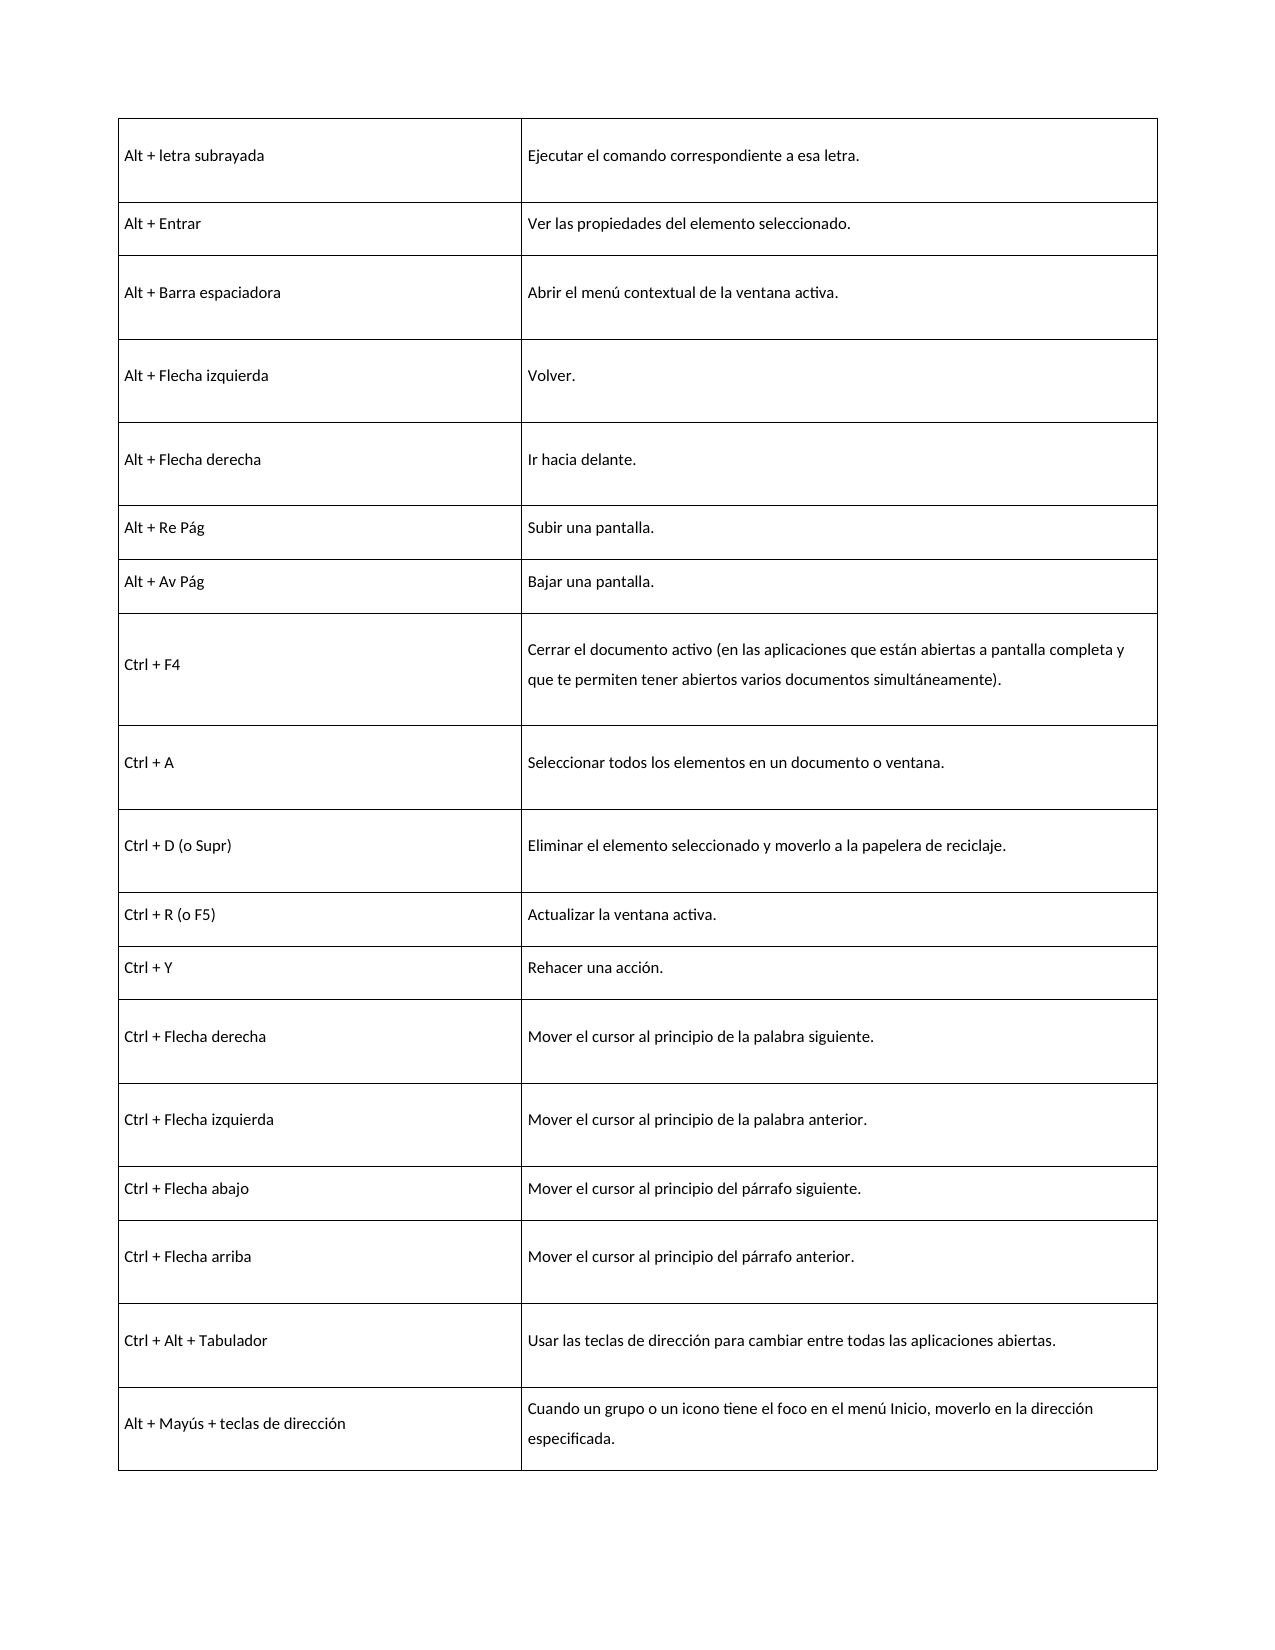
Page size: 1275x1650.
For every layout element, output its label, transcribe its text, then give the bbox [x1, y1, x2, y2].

table_cell Ctrl + Flecha izquierda [119, 1084, 521, 1166]
table_cell Alt + Barra espaciadora [119, 256, 521, 338]
table_cell Alt + Re Pág [119, 506, 521, 559]
table_cell Cerrar el documento activo (en las aplicaciones que están abiertas a pantalla completa y que te permiten tener abiertos varios documentos simultáneamente). [522, 614, 1157, 725]
table_cell Alt + Flecha derecha [119, 423, 521, 505]
table_cell Seleccionar todos los elementos en un documento o ventana. [522, 726, 1157, 809]
table_cell Mover el cursor al principio de la palabra anterior. [522, 1084, 1157, 1166]
table_cell Ctrl + R (o F5) [119, 893, 521, 946]
table_cell Mover el cursor al principio del párrafo siguiente. [522, 1167, 1157, 1220]
table_cell Ctrl + Flecha arriba [119, 1221, 521, 1303]
table_cell Ctrl + Alt + Tabulador [119, 1304, 521, 1386]
table_cell Ver las propiedades del elemento seleccionado. [522, 203, 1157, 255]
table_cell Ctrl + D (o Supr) [119, 810, 521, 892]
table_cell Abrir el menú contextual de la ventana activa. [522, 256, 1157, 338]
table_cell Alt + Entrar [119, 203, 521, 255]
table_cell Rehacer una acción. [522, 947, 1157, 999]
table_cell Actualizar la ventana activa. [522, 893, 1157, 946]
table_cell Cuando un grupo o un icono tiene el foco en el menú Inicio, moverlo en la dirección especificada. [522, 1388, 1157, 1470]
table_cell Mover el cursor al principio del párrafo anterior. [522, 1221, 1157, 1303]
table_cell Ctrl + A [119, 726, 521, 809]
table_cell Alt + Mayús + teclas de dirección [119, 1388, 521, 1470]
table_cell Ctrl + Y [119, 947, 521, 999]
table_cell Ctrl + F4 [119, 614, 521, 725]
table_cell Alt + Av Pág [119, 560, 521, 612]
table_cell Subir una pantalla. [522, 506, 1157, 559]
table_cell Eliminar el elemento seleccionado y moverlo a la papelera de reciclaje. [522, 810, 1157, 892]
table_cell Alt + letra subrayada [119, 119, 521, 201]
table_cell Bajar una pantalla. [522, 560, 1157, 612]
table_cell Volver. [522, 340, 1157, 422]
table_cell Ctrl + Flecha derecha [119, 1000, 521, 1083]
table_cell Ctrl + Flecha abajo [119, 1167, 521, 1220]
table_cell Mover el cursor al principio de la palabra siguiente. [522, 1000, 1157, 1083]
table_cell Usar las teclas de dirección para cambiar entre todas las aplicaciones abiertas. [522, 1304, 1157, 1386]
table_cell Alt + Flecha izquierda [119, 340, 521, 422]
table_cell Ir hacia delante. [522, 423, 1157, 505]
table_cell Ejecutar el comando correspondiente a esa letra. [522, 119, 1157, 201]
